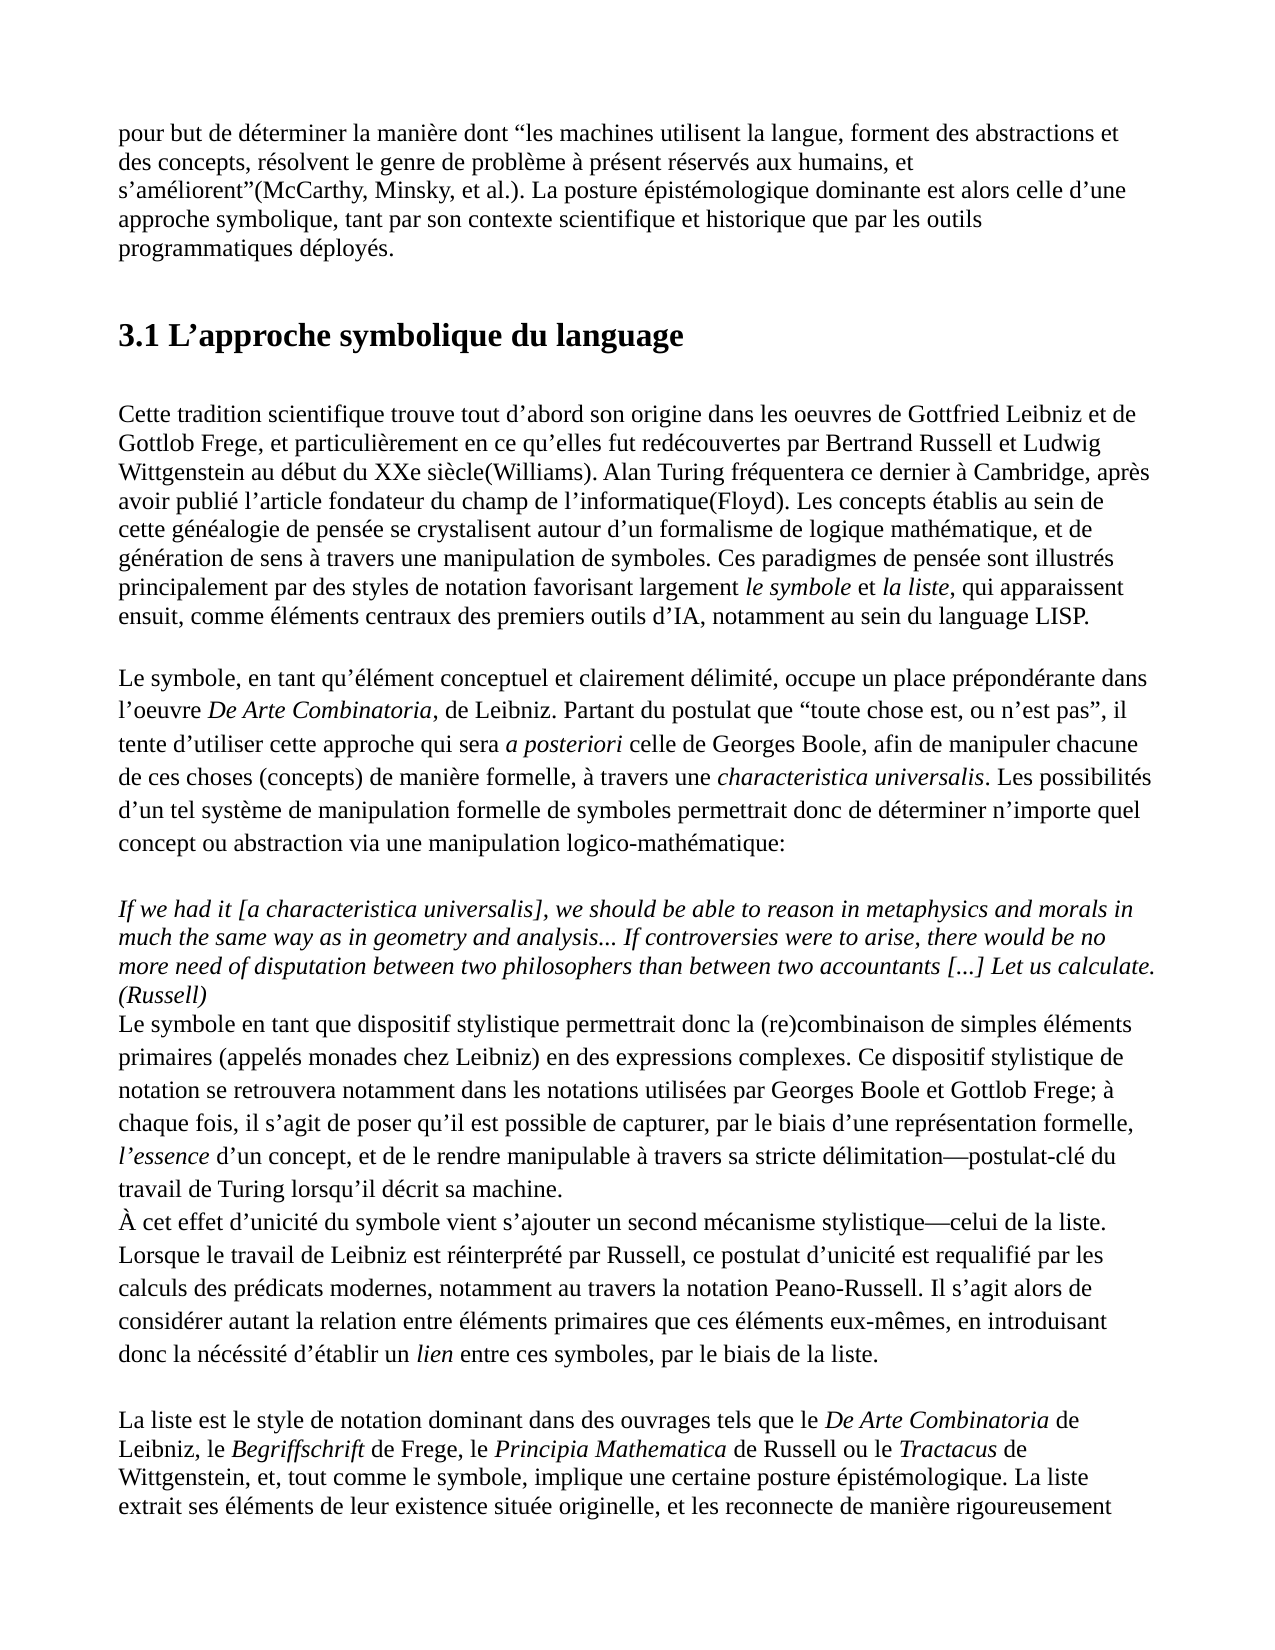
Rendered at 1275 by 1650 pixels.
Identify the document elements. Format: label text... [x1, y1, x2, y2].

text La liste est le style de notation dominant dans des ouvrages tels que le De Arte Combinatoria de Leibniz, le Begriffschrift de Frege, le Principia Mathematica de Russell ou le Tractacus de Wittgenstein, et, tout comme le symbole, implique une certaine posture épistémologique. La liste extrait ses éléments de leur existence située originelle, et les reconnecte de manière rigoureusement [118, 1405, 1157, 1520]
text pour but de déterminer la manière dont “les machines utilisent la langue, forment des abstractions et des concepts, résolvent le genre de problème à présent réservés aux humains, et s’améliorent”(McCarthy, Minsky, et al.). La posture épistémologique dominante est alors celle d’une approche symbolique, tant par son contexte scientifique et historique que par les outils programmatiques déployés. [118, 118, 1157, 262]
text If we had it [a characteristica universalis], we should be able to reason in metaphysics and morals in much the same way as in geometry and analysis... If controversies were to arise, there would be no more need of disputation between two philosophers than between two accountants [...] Let us calculate.(Russell) [118, 894, 1157, 1009]
text Le symbole, en tant qu’élément conceptuel et clairement délimité, occupe un place prépondérante dans l’oeuvre De Arte Combinatoria, de Leibniz. Partant du postulat que “toute chose est, ou n’est pas”, il tente d’utiliser cette approche qui sera a posteriori celle de Georges Boole, afin de manipuler chacune de ces choses (concepts) de manière formelle, à travers une characteristica universalis. Les possibilités d’un tel système de manipulation formelle de symboles permettrait donc de déterminer n’importe quel concept ou abstraction via une manipulation logico-mathématique: [118, 663, 1157, 856]
text Cette tradition scientifique trouve tout d’abord son origine dans les oeuvres de Gottfried Leibniz et de Gottlob Frege, et particulièrement en ce qu’elles fut redécouvertes par Bertrand Russell et Ludwig Wittgenstein au début du XXe siècle(Williams). Alan Turing fréquentera ce dernier à Cambridge, après avoir publié l’article fondateur du champ de l’informatique(Floyd). Les concepts établis au sein de cette généalogie de pensée se crystalisent autour d’un formalisme de logique mathématique, et de génération de sens à travers une manipulation de symboles. Ces paradigmes de pensée sont illustrés principalement par des styles de notation favorisant largement le symbole et la liste, qui apparaissent ensuit, comme éléments centraux des premiers outils d’IA, notamment au sein du language LISP. [118, 399, 1157, 629]
text À cet effet d’unicité du symbole vient s’ajouter un second mécanisme stylistique—celui de la liste. Lorsque le travail de Leibniz est réinterprété par Russell, ce postulat d’unicité est requalifié par les calculs des prédicats modernes, notamment au travers la notation Peano-Russell. Il s’agit alors de considérer autant la relation entre éléments primaires que ces éléments eux-mêmes, en introduisant donc la nécéssité d’établir un lien entre ces symboles, par le biais de la liste. [118, 1207, 1157, 1368]
text Le symbole en tant que dispositif stylistique permettrait donc la (re)combinaison de simples éléments primaires (appelés monades chez Leibniz) en des expressions complexes. Ce dispositif stylistique de notation se retrouvera notamment dans les notations utilisées par Georges Boole et Gottlob Frege; à chaque fois, il s’agit de poser qu’il est possible de capturer, par le biais d’une représentation formelle, l’essence d’un concept, et de le rendre manipulable à travers sa stricte délimitation—postulat-clé du travail de Turing lorsqu’il décrit sa machine. [118, 1009, 1157, 1203]
subtitle 3.1 L’approche symbolique du language [118, 316, 1157, 354]
